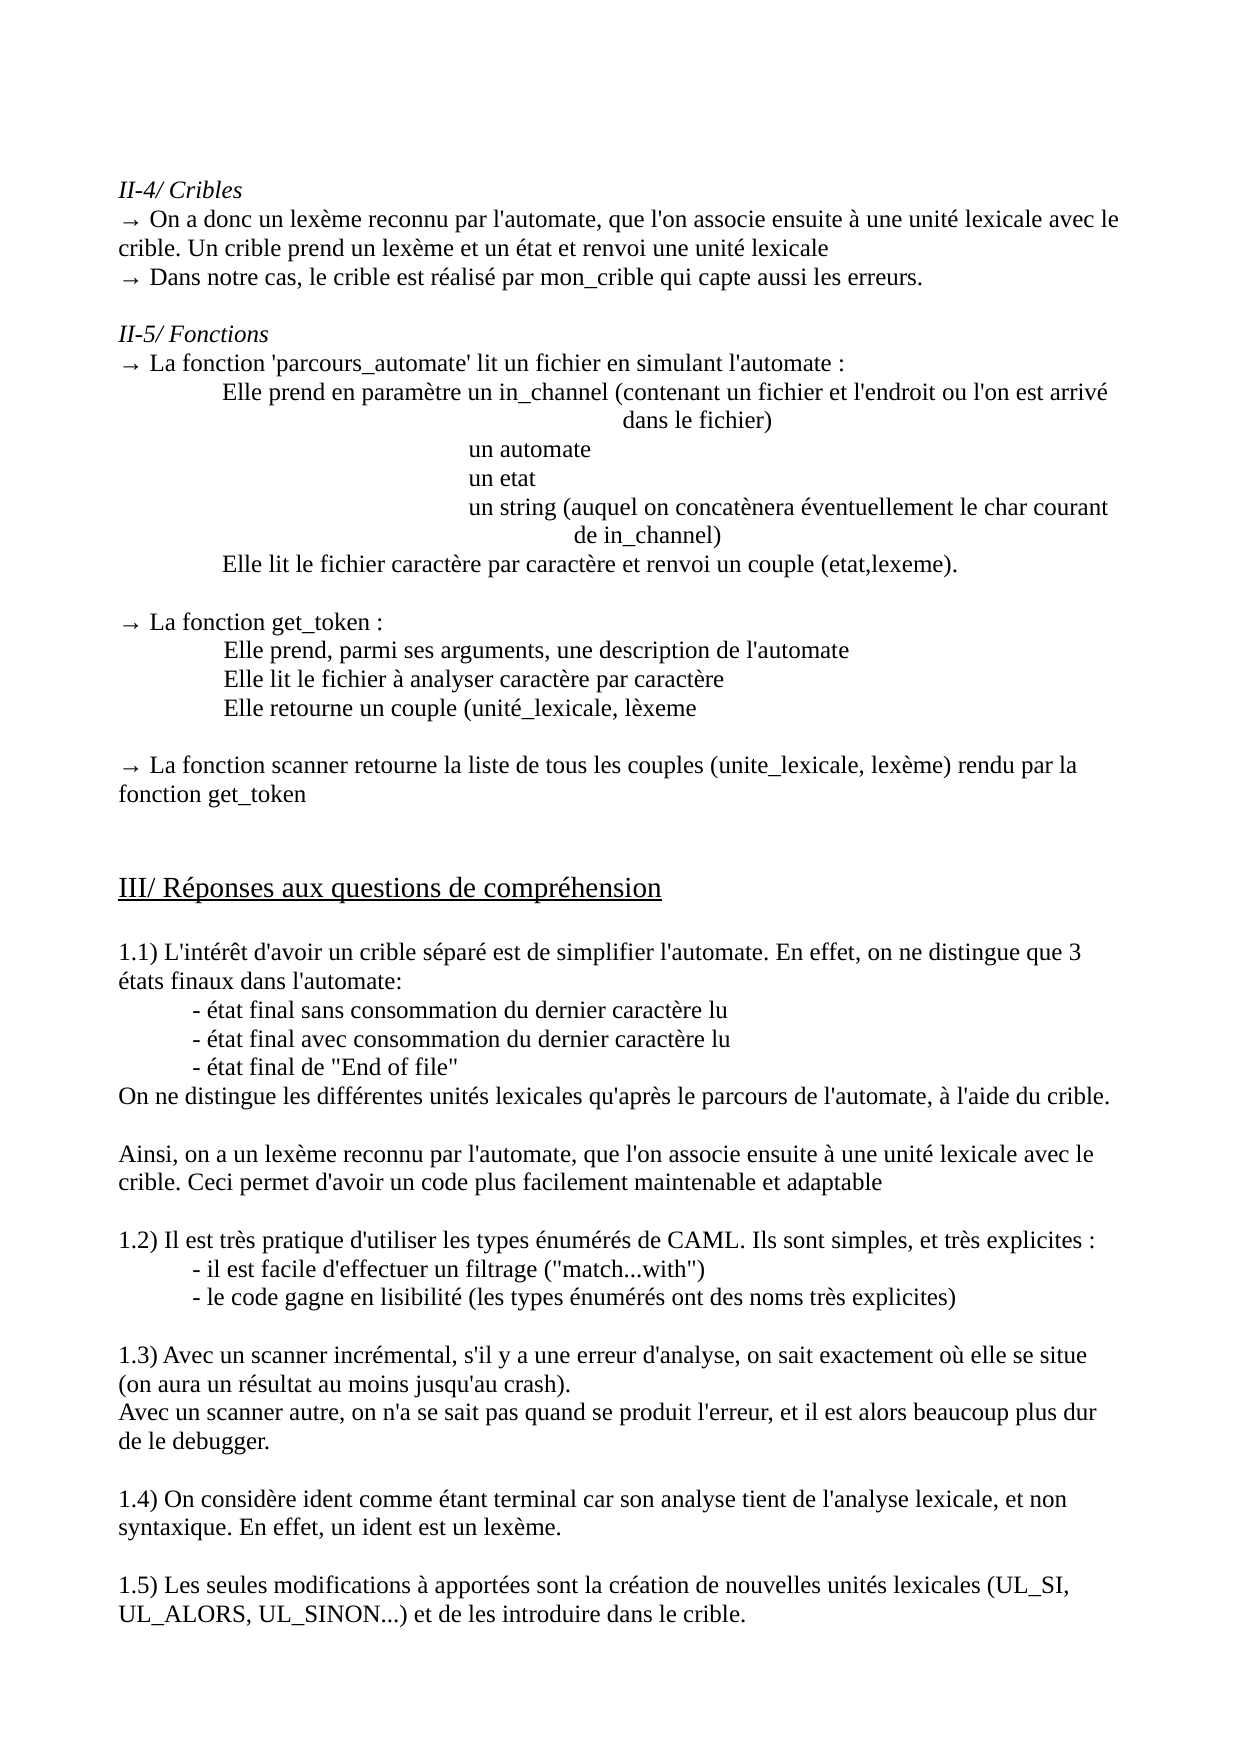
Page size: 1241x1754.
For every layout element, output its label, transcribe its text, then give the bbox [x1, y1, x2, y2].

text → La fonction get_token : [118, 607, 1122, 636]
text → La fonction 'parcours_automate' lit un fichier en simulant l'automate : [118, 348, 1122, 377]
text 1.3) Avec un scanner incrémental, s'il y a une erreur d'analyse, on sait exactement où elle se situe (on aura un résultat au moins jusqu'au crash). [118, 1340, 1122, 1397]
text 1.2) Il est très pratique d'utiliser les types énumérés de CAML. Ils sont simples, et très explicites : [118, 1225, 1122, 1254]
text Elle lit le fichier caractère par caractère et renvoi un couple (etat,lexeme). [222, 549, 1122, 578]
text - état final avec consommation du dernier caractère lu [118, 1024, 1122, 1052]
text III/ Réponses aux questions de compréhension [118, 870, 1122, 904]
text Elle lit le fichier à analyser caractère par caractère [223, 664, 1122, 693]
text → On a donc un lexème reconnu par l'automate, que l'on associe ensuite à une unité lexicale avec le crible. Un crible prend un lexème et un état et renvoi une unité lexicale [118, 204, 1122, 262]
text 1.1) L'intérêt d'avoir un crible séparé est de simplifier l'automate. En effet, on ne distingue que 3 états finaux dans l'automate: [118, 937, 1122, 995]
text Avec un scanner autre, on n'a se sait pas quand se produit l'erreur, et il est alors beaucoup plus dur de le debugger. [118, 1397, 1122, 1455]
text Ainsi, on a un lexème reconnu par l'automate, que l'on associe ensuite à une unité lexicale avec le crible. Ceci permet d'avoir un code plus facilement maintenable et adaptable [118, 1139, 1122, 1196]
text - état final sans consommation du dernier caractère lu [118, 995, 1122, 1024]
text - état final de "End of file" [118, 1052, 1122, 1081]
text Elle prend, parmi ses arguments, une description de l'automate [223, 636, 1122, 664]
text 1.5) Les seules modifications à apportées sont la création de nouvelles unités lexicales (UL_SI, UL_ALORS, UL_SINON...) et de les introduire dans le crible. [118, 1570, 1122, 1627]
text un automate [222, 434, 1122, 463]
text un string (auquel on concatènera éventuellement le char courant de in_channel) [222, 492, 1122, 549]
text II-4/ Cribles [118, 176, 1122, 204]
text un etat [222, 463, 1122, 492]
text Elle retourne un couple (unité_lexicale, lèxeme [223, 693, 1122, 722]
text - il est facile d'effectuer un filtrage ("match...with") [118, 1254, 1122, 1282]
text 1.4) On considère ident comme étant terminal car son analyse tient de l'analyse lexicale, et non syntaxique. En effet, un ident est un lexème. [118, 1484, 1122, 1541]
text II-5/ Fonctions [118, 319, 1122, 348]
text Elle prend en paramètre un in_channel (contenant un fichier et l'endroit ou l'on est arrivé dans le fichier) [222, 377, 1122, 434]
text → Dans notre cas, le crible est réalisé par mon_crible qui capte aussi les erreurs. [118, 262, 1122, 291]
text - le code gagne en lisibilité (les types énumérés ont des noms très explicites) [118, 1282, 1122, 1311]
text On ne distingue les différentes unités lexicales qu'après le parcours de l'automate, à l'aide du crible. [118, 1081, 1122, 1110]
text → La fonction scanner retourne la liste de tous les couples (unite_lexicale, lexème) rendu par la fonction get_token [118, 751, 1122, 808]
